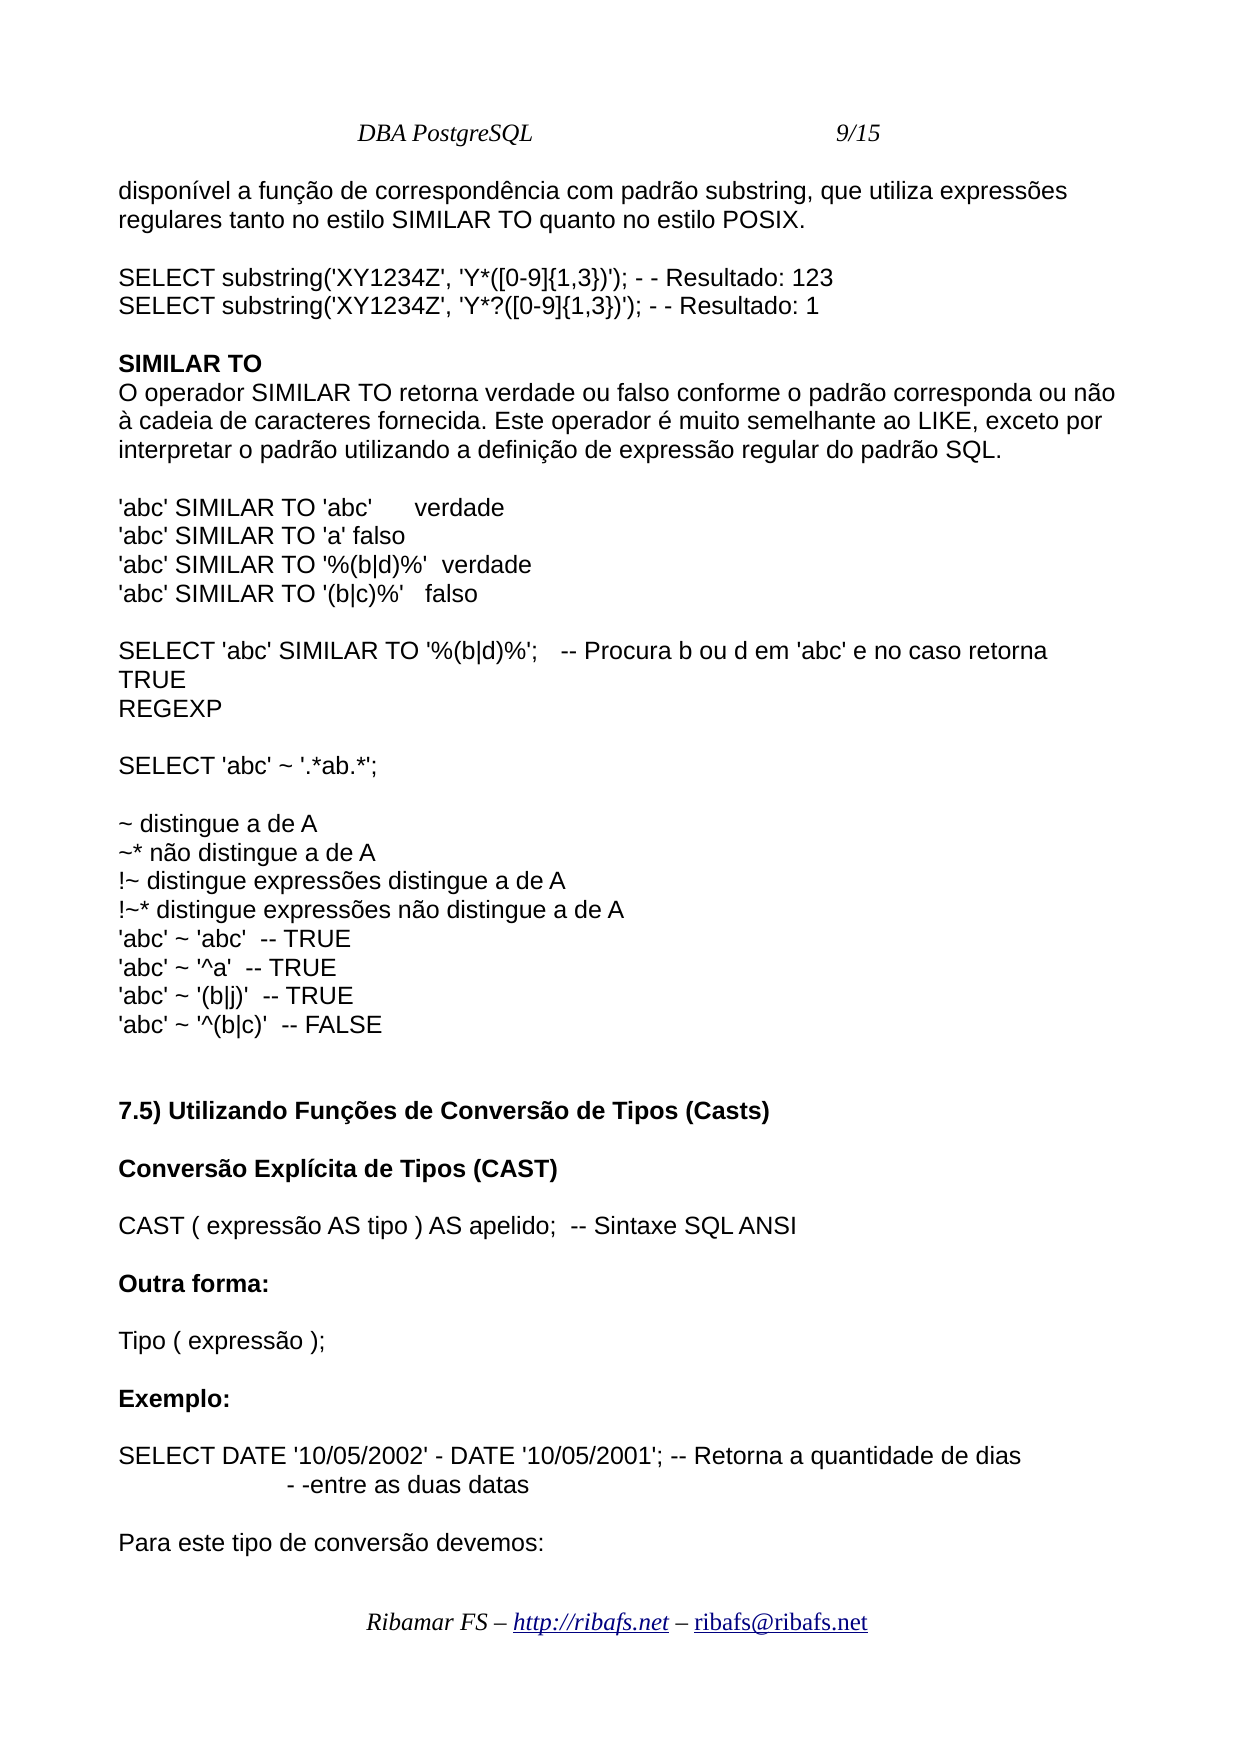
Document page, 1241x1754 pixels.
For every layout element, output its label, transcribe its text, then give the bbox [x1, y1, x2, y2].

text SIMILAR TO [118, 349, 1122, 378]
text 'abc' ~ '^a' -- TRUE [118, 953, 1122, 981]
text !~* distingue expressões não distingue a de A [118, 895, 1122, 924]
text 'abc' SIMILAR TO 'a' falso [118, 521, 1122, 550]
text 7.5) Utilizando Funções de Conversão de Tipos (Casts) [118, 1096, 1122, 1125]
text SELECT substring('XY1234Z', 'Y*([0-9]{1,3})'); - - Resultado: 123 [118, 263, 1122, 291]
text SELECT 'abc' ~ '.*ab.*'; [118, 751, 1122, 780]
text ~* não distingue a de A [118, 838, 1122, 866]
text 'abc' SIMILAR TO '(b|c)%' falso [118, 579, 1122, 608]
text 'abc' ~ '(b|j)' -- TRUE [118, 981, 1122, 1010]
text Para este tipo de conversão devemos: [118, 1528, 1122, 1556]
text disponível a função de correspondência com padrão substring, que utiliza expressões regulares tanto no estilo SIMILAR TO quanto no estilo POSIX. [118, 176, 1122, 234]
text ~ distingue a de A [118, 809, 1122, 838]
text SELECT 'abc' SIMILAR TO '%(b|d)%'; -- Procura b ou d em 'abc' e no caso retorna TRUE [118, 636, 1122, 694]
text REGEXP [118, 694, 1122, 723]
text 'abc' SIMILAR TO '%(b|d)%' verdade [118, 550, 1122, 579]
text Conversão Explícita de Tipos (CAST) [118, 1154, 1122, 1183]
text SELECT substring('XY1234Z', 'Y*?([0-9]{1,3})'); - - Resultado: 1 [118, 291, 1122, 320]
text Outra forma: [118, 1269, 1122, 1298]
text 'abc' SIMILAR TO 'abc' verdade [118, 493, 1122, 521]
text 'abc' ~ 'abc' -- TRUE [118, 924, 1122, 953]
text 'abc' ~ '^(b|c)' -- FALSE [118, 1010, 1122, 1039]
text !~ distingue expressões distingue a de A [118, 866, 1122, 895]
text Tipo ( expressão ); [118, 1326, 1122, 1355]
text Exemplo: [118, 1384, 1122, 1413]
text SELECT DATE '10/05/2002' - DATE '10/05/2001'; -- Retorna a quantidade de dias - -entre as duas datas [118, 1441, 1122, 1499]
text CAST ( expressão AS tipo ) AS apelido; -- Sintaxe SQL ANSI [118, 1211, 1122, 1240]
text O operador SIMILAR TO retorna verdade ou falso conforme o padrão corresponda ou não à cadeia de caracteres fornecida. Este operador é muito semelhante ao LIKE, exceto por interpretar o padrão utilizando a definição de expressão regular do padrão SQL. [118, 378, 1122, 464]
